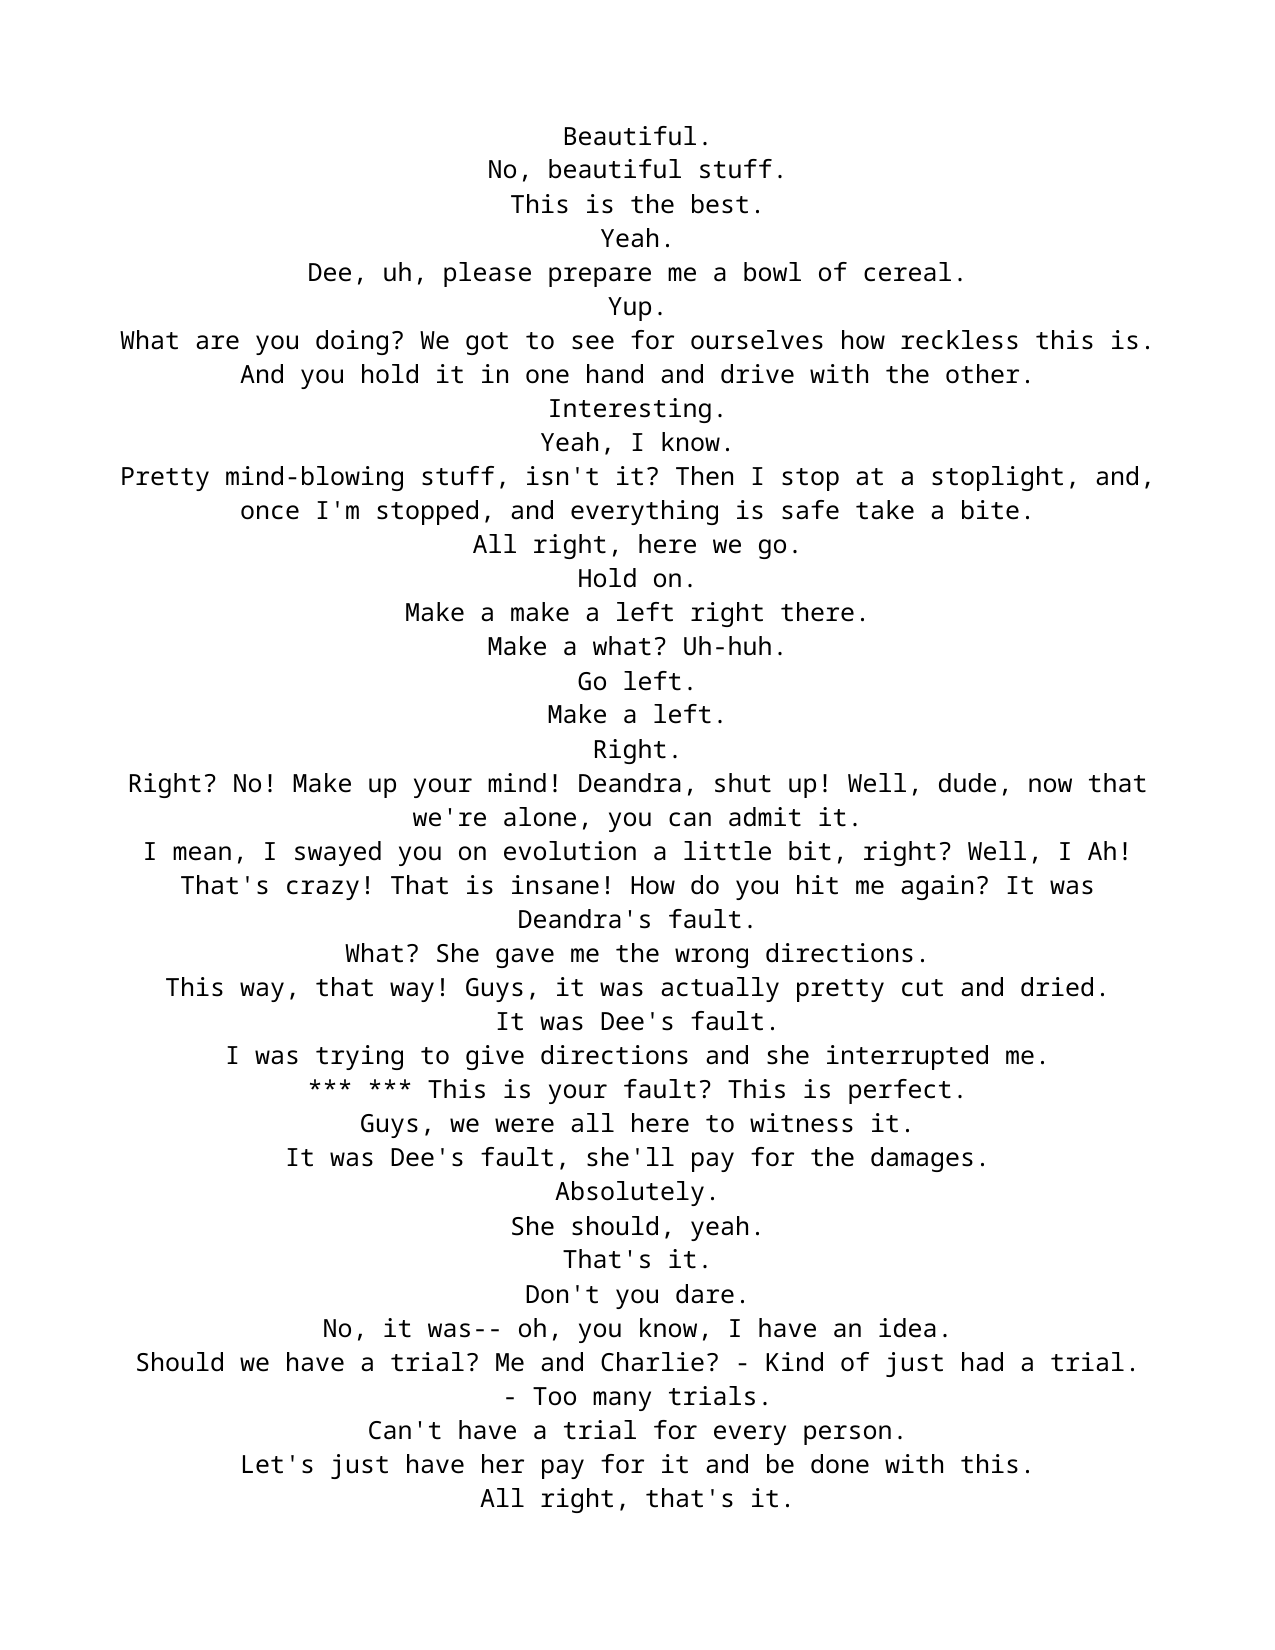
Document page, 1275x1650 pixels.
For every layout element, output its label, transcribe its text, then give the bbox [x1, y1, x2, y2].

text Beautiful. No, beautiful stuff. This is the best. Yeah. Dee, uh, please prepare me a bowl of cereal. Yup. What are you doing? We got to see for ourselves how reckless this is. And you hold it in one hand and drive with the other. Interesting. Yeah, I know. Pretty mind-blowing stuff, isn't it? Then I stop at a stoplight, and, once I'm stopped, and everything is safe take a bite. All right, here we go. Hold on. Make a make a left right there. Make a what? Uh-huh. Go left. Make a left. Right. Right? No! Make up your mind! Deandra, shut up! Well, dude, now that we're alone, you can admit it. I mean, I swayed you on evolution a little bit, right? Well, I Ah! That's crazy! That is insane! How do you hit me again? It was Deandra's fault. What? She gave me the wrong directions. This way, that way! Guys, it was actually pretty cut and dried. It was Dee's fault. I was trying to give directions and she interrupted me. *** *** This is your fault? This is perfect. Guys, we were all here to witness it. It was Dee's fault, she'll pay for the damages. Absolutely. She should, yeah. That's it. Don't you dare. No, it was-- oh, you know, I have an idea. Should we have a trial? Me and Charlie? - Kind of just had a trial. - Too many trials. Can't have a trial for every person. Let's just have her pay for it and be done with this. All right, that's it. [118, 118, 1157, 1515]
